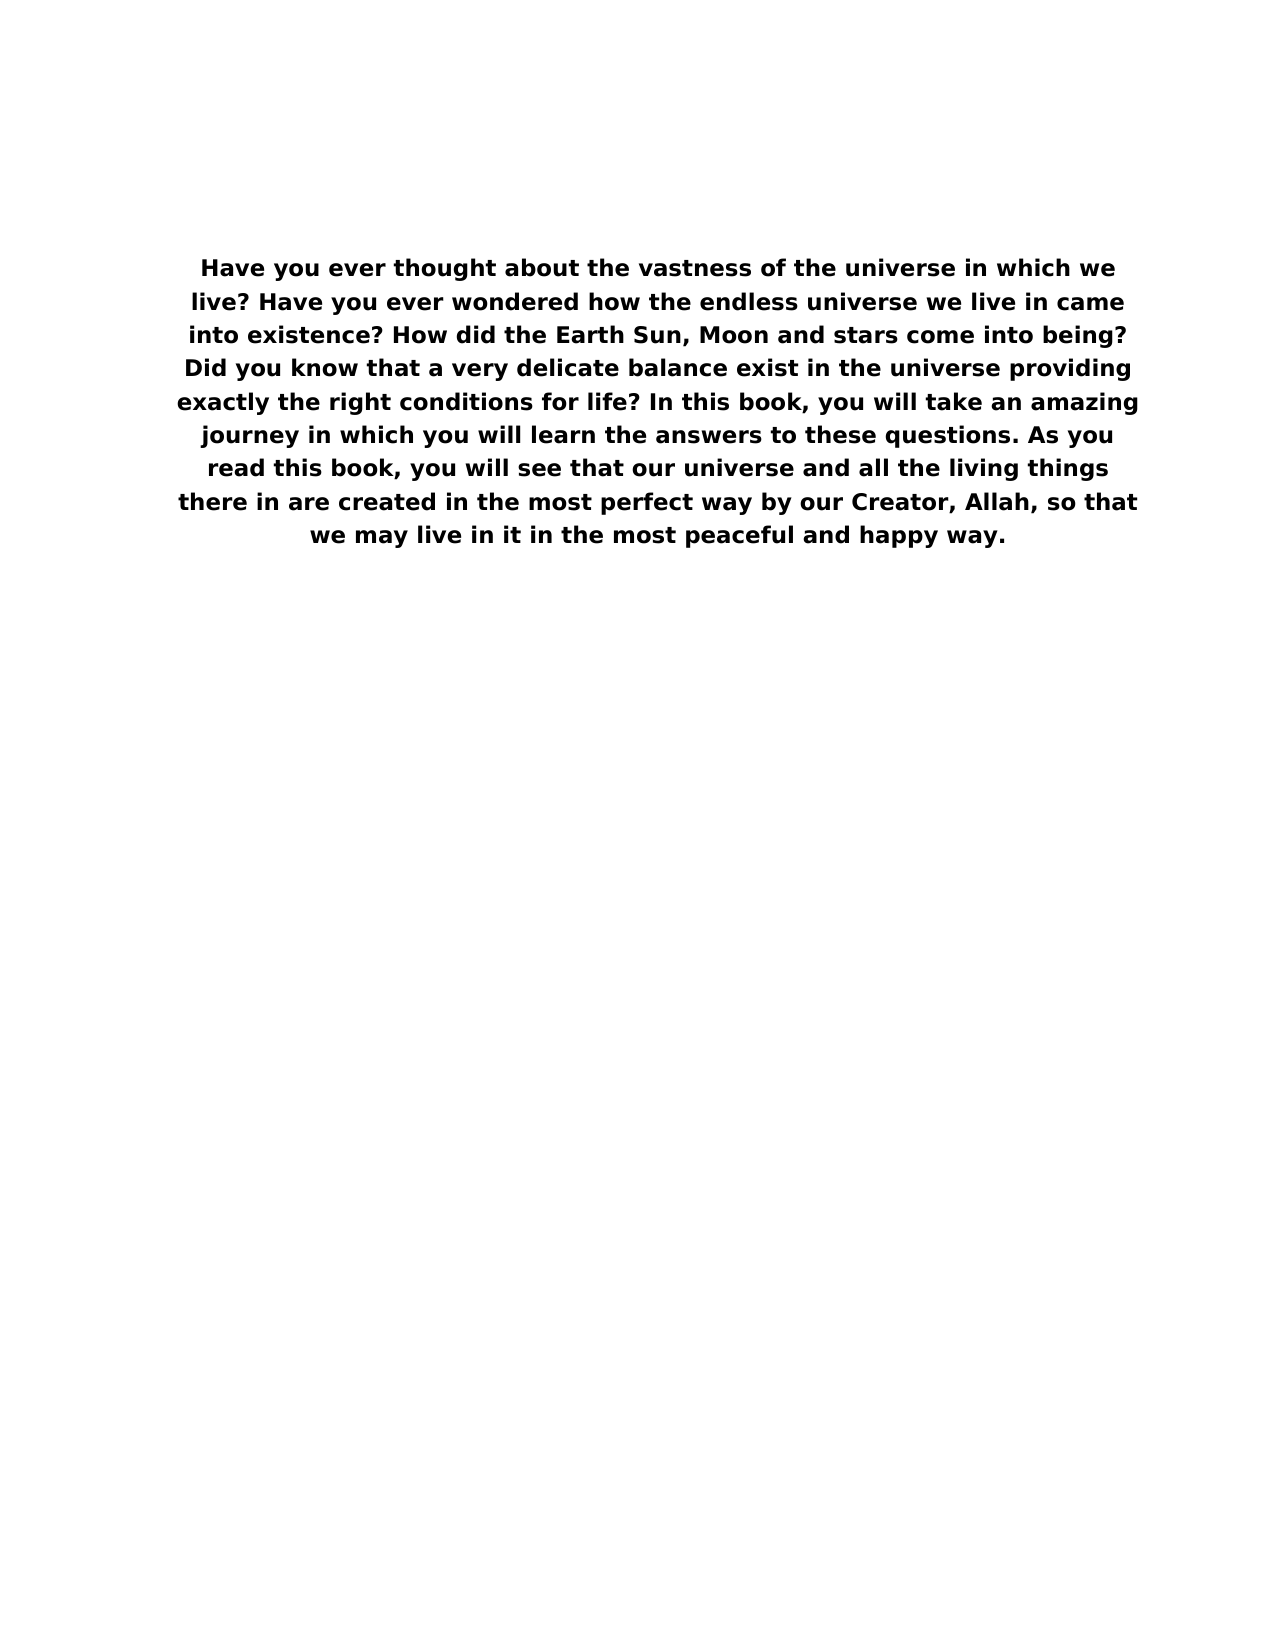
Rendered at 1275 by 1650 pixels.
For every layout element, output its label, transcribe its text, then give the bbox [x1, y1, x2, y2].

text Have you ever thought about the vastness of the universe in which we live? Have you ever wondered how the endless universe we live in came into existence? How did the Earth Sun, Moon and stars come into being?Did you know that a very delicate balance exist in the universe providing exactly the right conditions for life? In this book, you will take an amazing journey in which you will learn the answers to these questions. As you read this book, you will see that our universe and all the living things there in are created in the most perfect way by our Creator, Allah, so that we may live in it in the most peaceful and happy way. [172, 250, 1145, 550]
